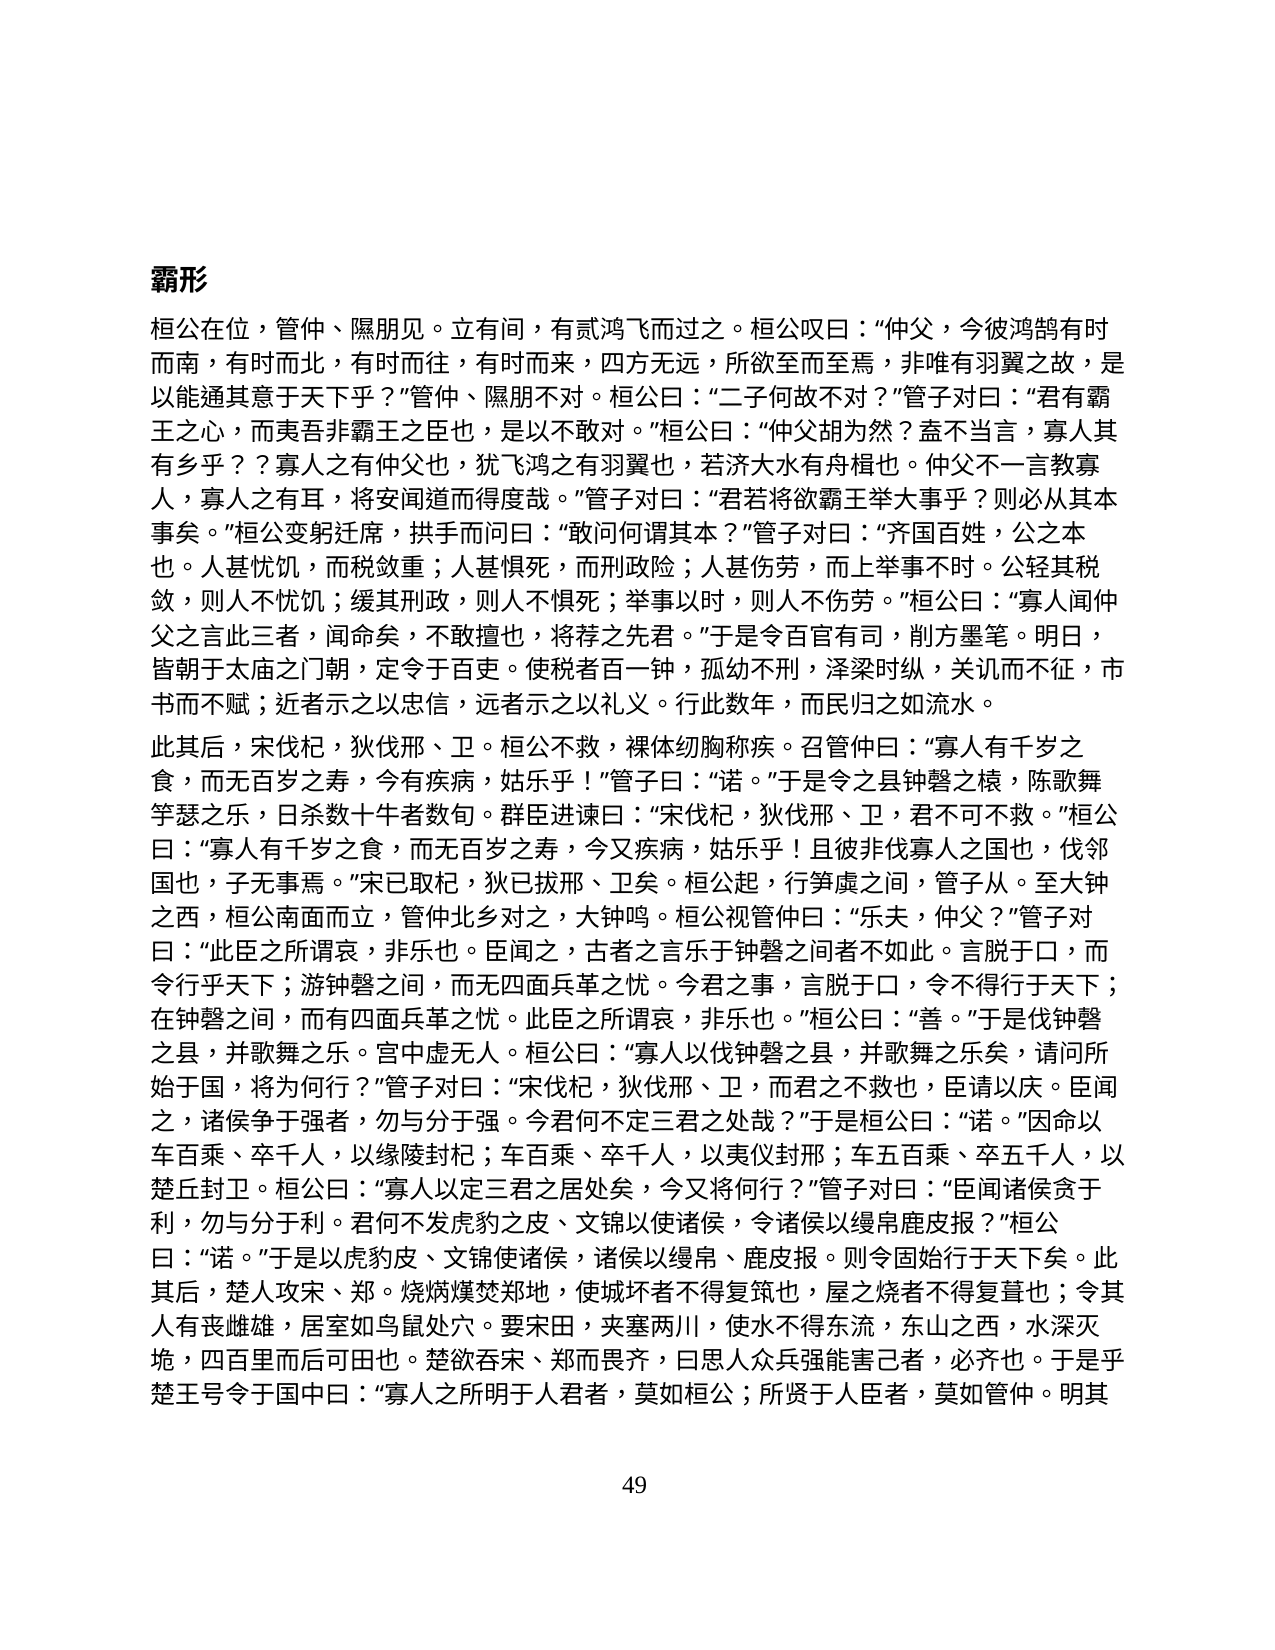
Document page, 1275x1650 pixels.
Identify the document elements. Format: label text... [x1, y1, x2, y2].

text 此其后，宋伐杞，狄伐邢、卫。桓公不救，裸体纫胸称疾。召管仲曰：“寡人有千岁之食，而无百岁之寿，今有疾病，姑乐乎！”管子曰：“诺。”于是令之县钟磬之榬，陈歌舞竽瑟之乐，日杀数十牛者数旬。群臣进谏曰：“宋伐杞，狄伐邢、卫，君不可不救。”桓公曰：“寡人有千岁之食，而无百岁之寿，今又疾病，姑乐乎！且彼非伐寡人之国也，伐邻国也，子无事焉。”宋已取杞，狄已拔邢、卫矣。桓公起，行笋虡之间，管子从。至大钟之西，桓公南面而立，管仲北乡对之，大钟鸣。桓公视管仲曰：“乐夫，仲父？”管子对曰：“此臣之所谓哀，非乐也。臣闻之，古者之言乐于钟磬之间者不如此。言脱于口，而令行乎天下；游钟磬之间，而无四面兵革之忧。今君之事，言脱于口，令不得行于天下；在钟磬之间，而有四面兵革之忧。此臣之所谓哀，非乐也。”桓公曰：“善。”于是伐钟磬之县，并歌舞之乐。宫中虚无人。桓公曰：“寡人以伐钟磬之县，并歌舞之乐矣，请问所始于国，将为何行？”管子对曰：“宋伐杞，狄伐邢、卫，而君之不救也，臣请以庆。臣闻之，诸侯争于强者，勿与分于强。今君何不定三君之处哉？”于是桓公曰：“诺。”因命以车百乘、卒千人，以缘陵封杞；车百乘、卒千人，以夷仪封邢；车五百乘、卒五千人，以楚丘封卫。桓公曰：“寡人以定三君之居处矣，今又将何行？”管子对曰：“臣闻诸侯贪于利，勿与分于利。君何不发虎豹之皮、文锦以使诸侯，令诸侯以缦帛鹿皮报？”桓公曰：“诺。”于是以虎豹皮、文锦使诸侯，诸侯以缦帛、鹿皮报。则令固始行于天下矣。此其后，楚人攻宋、郑。烧焫熯焚郑地，使城坏者不得复筑也，屋之烧者不得复葺也；令其人有丧雌雄，居室如鸟鼠处穴。要宋田，夹塞两川，使水不得东流，东山之西，水深灭垝，四百里而后可田也。楚欲吞宋、郑而畏齐，曰思人众兵强能害己者，必齐也。于是乎楚王号令于国中曰：“寡人之所明于人君者，莫如桓公；所贤于人臣者，莫如管仲。明其 [150, 729, 1125, 1411]
subtitle 霸形 [150, 259, 1125, 299]
text 桓公在位，管仲、隰朋见。立有间，有贰鸿飞而过之。桓公叹曰：“仲父，今彼鸿鹄有时而南，有时而北，有时而往，有时而来，四方无远，所欲至而至焉，非唯有羽翼之故，是以能通其意于天下乎？”管仲、隰朋不对。桓公曰：“二子何故不对？”管子对曰：“君有霸王之心，而夷吾非霸王之臣也，是以不敢对。”桓公曰：“仲父胡为然？盍不当言，寡人其有乡乎？？寡人之有仲父也，犹飞鸿之有羽翼也，若济大水有舟楫也。仲父不一言教寡人，寡人之有耳，将安闻道而得度哉。”管子对曰：“君若将欲霸王举大事乎？则必从其本事矣。”桓公变躬迁席，拱手而问曰：“敢问何谓其本？”管子对曰：“齐国百姓，公之本也。人甚忧饥，而税敛重；人甚惧死，而刑政险；人甚伤劳，而上举事不时。公轻其税敛，则人不忧饥；缓其刑政，则人不惧死；举事以时，则人不伤劳。”桓公曰：“寡人闻仲父之言此三者，闻命矣，不敢擅也，将荐之先君。”于是令百官有司，削方墨笔。明日，皆朝于太庙之门朝，定令于百吏。使税者百一钟，孤幼不刑，泽梁时纵，关讥而不征，市书而不赋；近者示之以忠信，远者示之以礼义。行此数年，而民归之如流水。 [150, 312, 1125, 720]
